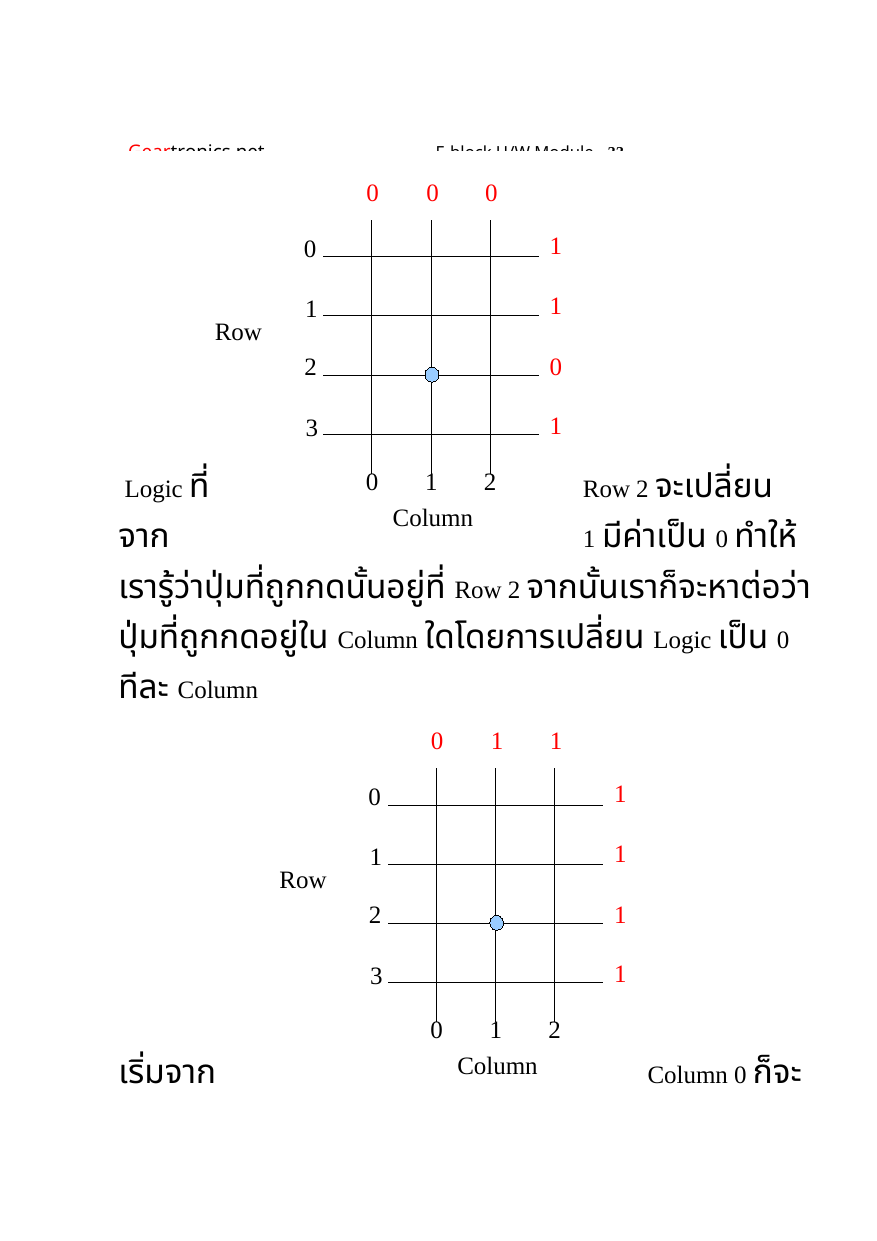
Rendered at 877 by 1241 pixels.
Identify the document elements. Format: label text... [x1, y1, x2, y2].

text เริ่มจาก Column 0 ก็จะเห็นว่า Row 2 นั้นมีค่าเป็น 1 ไม่เปลี่ยนแปลง ก็แสดงว่าปุ่มที่ถูกกดนั้นไม่ได้อยู่ที่ตำแหน่ง Column 0 [118, 1048, 818, 1098]
text Logic ที่ Row 2 จะเปลี่ยนจาก 1มีค่าเป็น 0 ทำให้เรารู้ว่าปุ่มที่ถูกกดนั้นอยู่ที่ Row 2 จากนั้นเราก็จะหาต่อว่าปุ่มที่ถูกกดอยู่ใน Columnใดโดยการเปลี่ยน Logic เป็น 0 ทีละ Column [118, 462, 818, 714]
